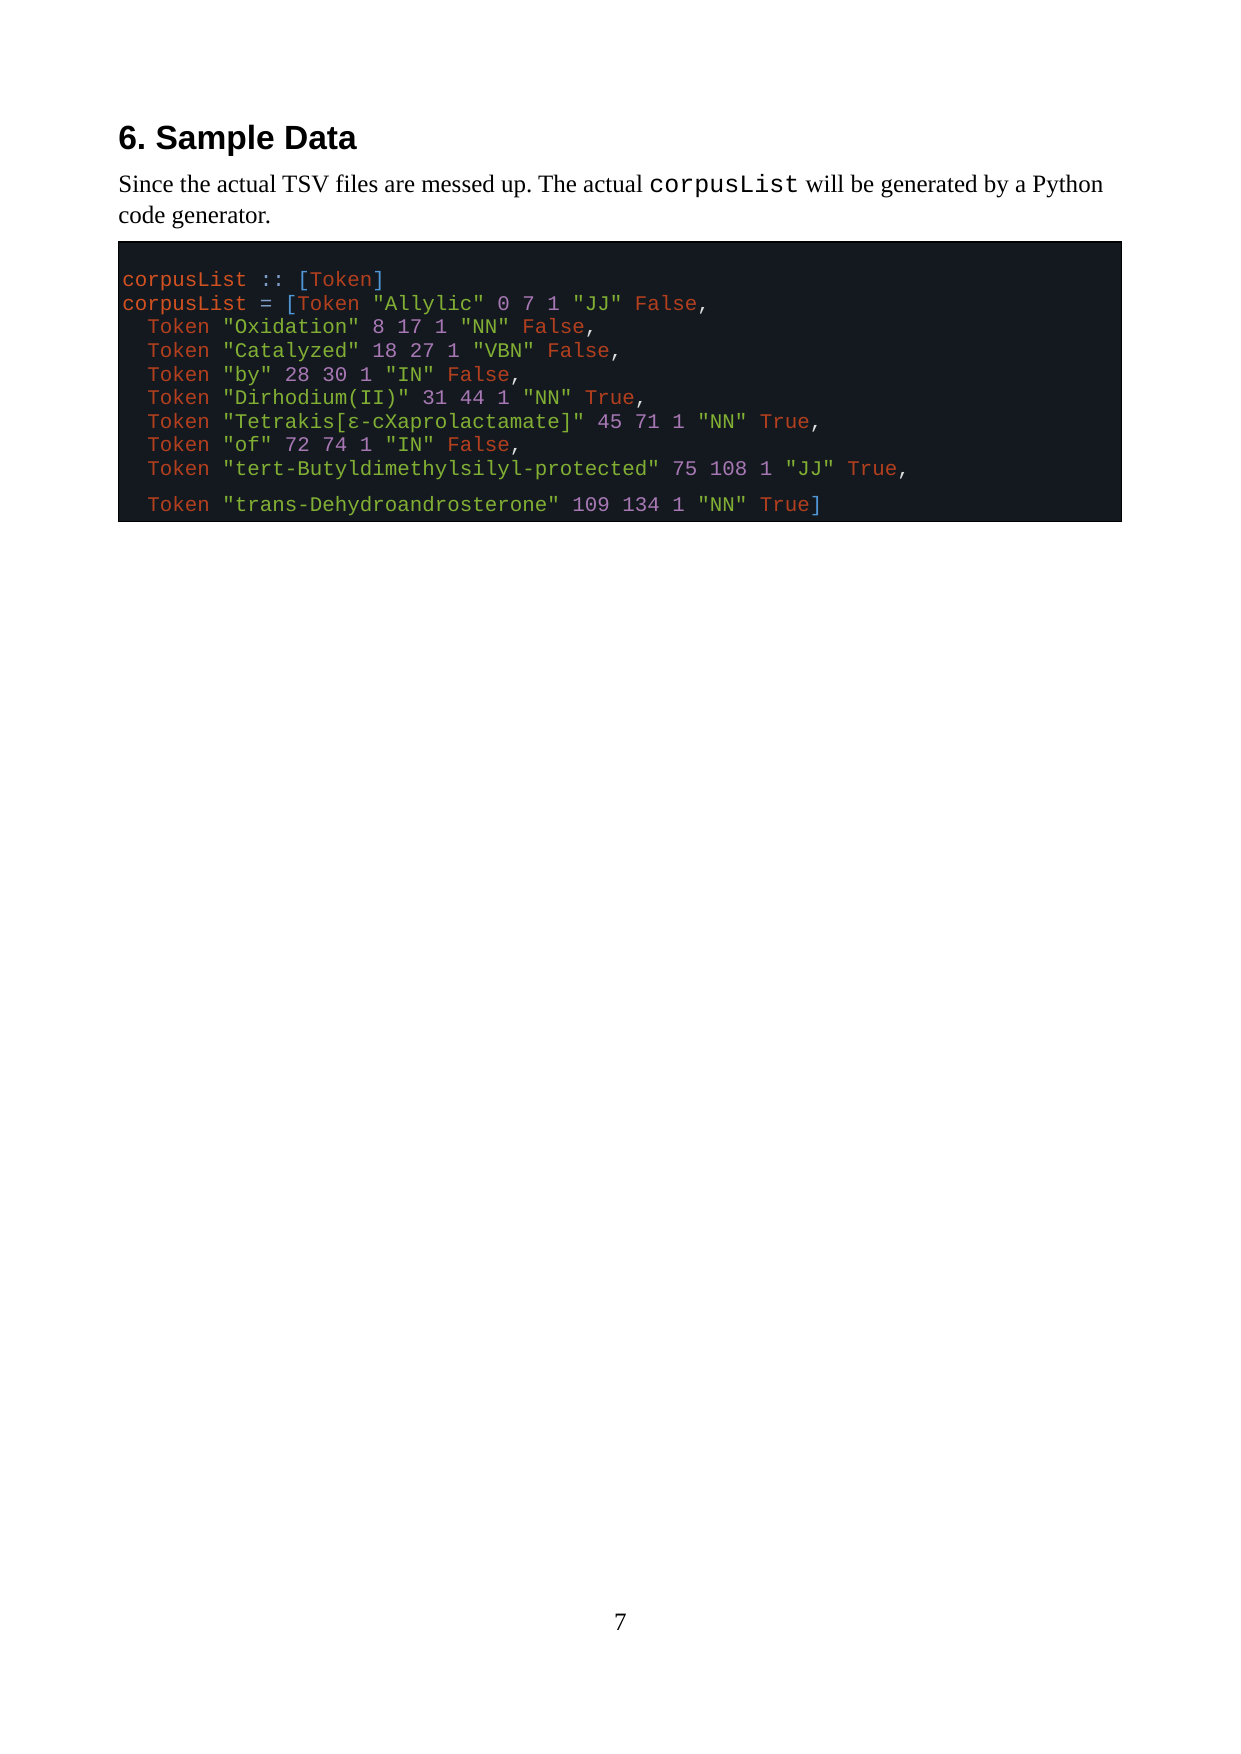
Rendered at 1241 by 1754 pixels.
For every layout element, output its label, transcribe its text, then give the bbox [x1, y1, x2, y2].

text Token "trans-Dehydroandrosterone" 109 134 1 "NN" True] [119, 490, 1121, 521]
text Since the actual TSV files are messed up. The actual corpusList will be generated by a Python code generator. [118, 169, 1122, 229]
text Token "by" 28 30 1 "IN" False, [119, 359, 1121, 383]
text Token "of" 72 74 1 "IN" False, [119, 431, 1121, 454]
text Token "Tetrakis[ε-cXaprolactamate]" 45 71 1 "NN" True, [119, 407, 1121, 431]
text Token "Catalyzed" 18 27 1 "VBN" False, [119, 336, 1121, 359]
text corpusList = [Token "Allylic" 0 7 1 "JJ" False, [119, 289, 1121, 312]
text Token "Oxidation" 8 17 1 "NN" False, [119, 312, 1121, 336]
text corpusList :: [Token] [119, 265, 1121, 289]
text Token "tert-Butyldimethylsilyl-protected" 75 108 1 "JJ" True, [119, 454, 1121, 482]
subtitle Sample Data [118, 118, 1122, 157]
text Token "Dirhodium(II)" 31 44 1 "NN" True, [119, 383, 1121, 407]
